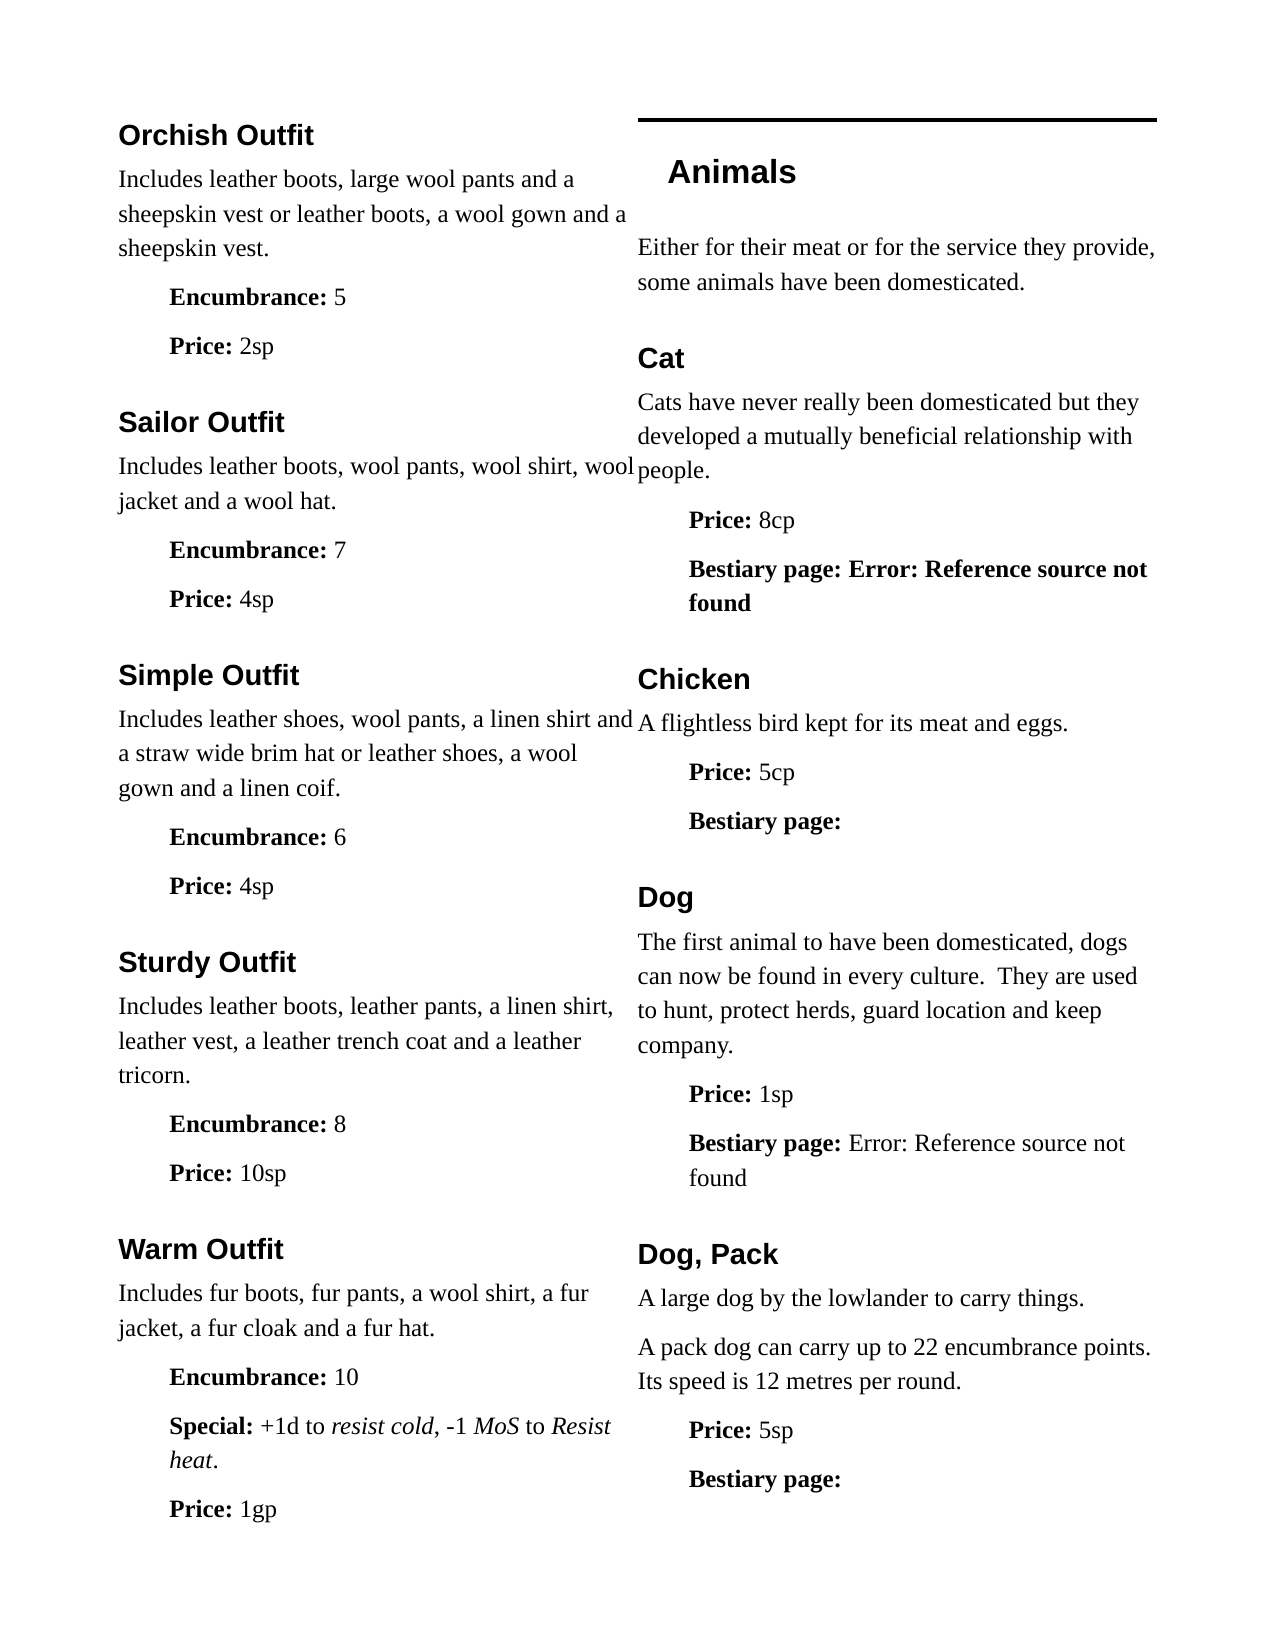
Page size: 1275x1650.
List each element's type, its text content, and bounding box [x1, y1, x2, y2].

text Price: 8cp [688, 505, 1157, 533]
text Special: +1d to resist cold, -1 MoS to Resist heat. [169, 1411, 637, 1474]
subtitle Sailor Outfit [118, 405, 637, 439]
text Encumbrance: 5 [169, 282, 637, 311]
text Includes leather boots, leather pants, a linen shirt, leather vest, a leather trench coat and a leather tricorn. [118, 991, 637, 1089]
text Price: 10sp [169, 1158, 637, 1187]
subtitle Warm Outfit [118, 1232, 637, 1266]
text Bestiary page: Error: Reference source not found [688, 554, 1157, 617]
text Bestiary page: [688, 1464, 1157, 1493]
subtitle Dog, Pack [637, 1237, 1157, 1270]
text Price: 2sp [169, 331, 637, 360]
text Price: 1gp [169, 1494, 637, 1523]
subtitle Dog [637, 881, 1157, 914]
text The first animal to have been domesticated, dogs can now be found in every culture. They are used to hunt, protect herds, guard location and keep company. [637, 927, 1157, 1059]
text A pack dog can carry up to 22 encumbrance points. Its speed is 12 metres per round. [637, 1332, 1157, 1395]
text Either for their meat or for the service they provide, some animals have been domesticated. [637, 232, 1157, 295]
text Price: 1sp [688, 1079, 1157, 1108]
text Includes leather shoes, wool pants, a linen shirt and a straw wide brim hat or leather shoes, a wool gown and a linen coif. [118, 704, 637, 802]
text Includes leather boots, wool pants, wool shirt, wool jacket and a wool hat. [118, 451, 637, 514]
text Includes fur boots, fur pants, a wool shirt, a fur jacket, a fur cloak and a fur hat. [118, 1278, 637, 1342]
subtitle Orchish Outfit [118, 118, 637, 152]
text Encumbrance: 6 [169, 822, 637, 851]
text Bestiary page: [688, 806, 1157, 835]
subtitle Chicken [637, 662, 1157, 696]
text Price: 4sp [169, 584, 637, 613]
text Bestiary page: Error: Reference source not found [688, 1128, 1157, 1191]
text Encumbrance: 7 [169, 535, 637, 564]
text A large dog by the lowlander to carry things. [637, 1283, 1157, 1311]
text Price: 5cp [688, 757, 1157, 786]
text Encumbrance: 10 [169, 1362, 637, 1391]
subtitle Sturdy Outfit [118, 945, 637, 979]
subtitle Simple Outfit [118, 658, 637, 692]
text Encumbrance: 8 [169, 1109, 637, 1138]
text A flightless bird kept for its meat and eggs. [637, 708, 1157, 737]
text Price: 4sp [169, 871, 637, 900]
text Cats have never really been domesticated but they developed a mutually beneficial relationship with people. [637, 387, 1157, 484]
subtitle Cat [637, 341, 1157, 374]
text Includes leather boots, large wool pants and a sheepskin vest or leather boots, a wool gown and a sheepskin vest. [118, 164, 637, 262]
text Price: 5sp [688, 1415, 1157, 1444]
subtitle Animals [637, 119, 1157, 220]
